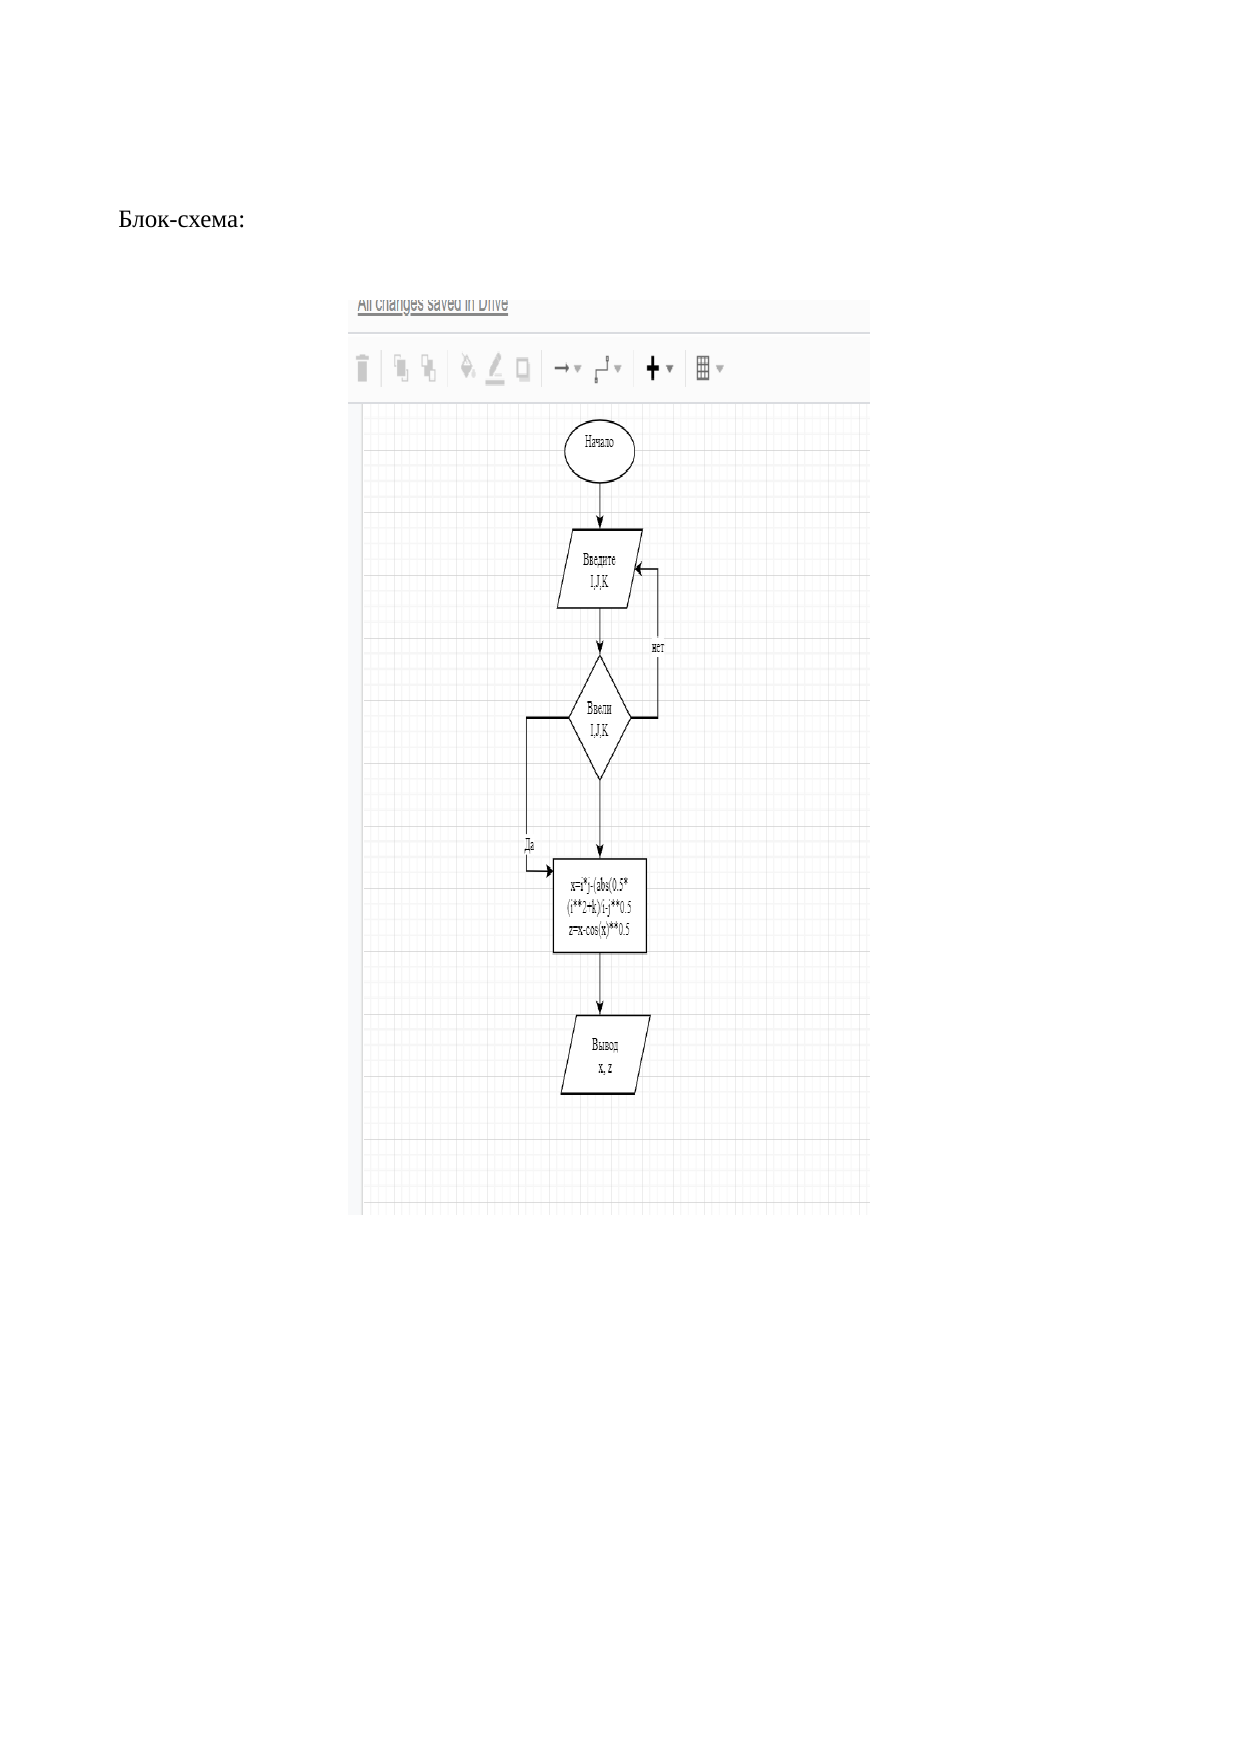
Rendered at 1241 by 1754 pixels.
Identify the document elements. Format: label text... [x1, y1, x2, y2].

text Блок-схема: [118, 204, 1122, 233]
picture [348, 300, 763, 1215]
